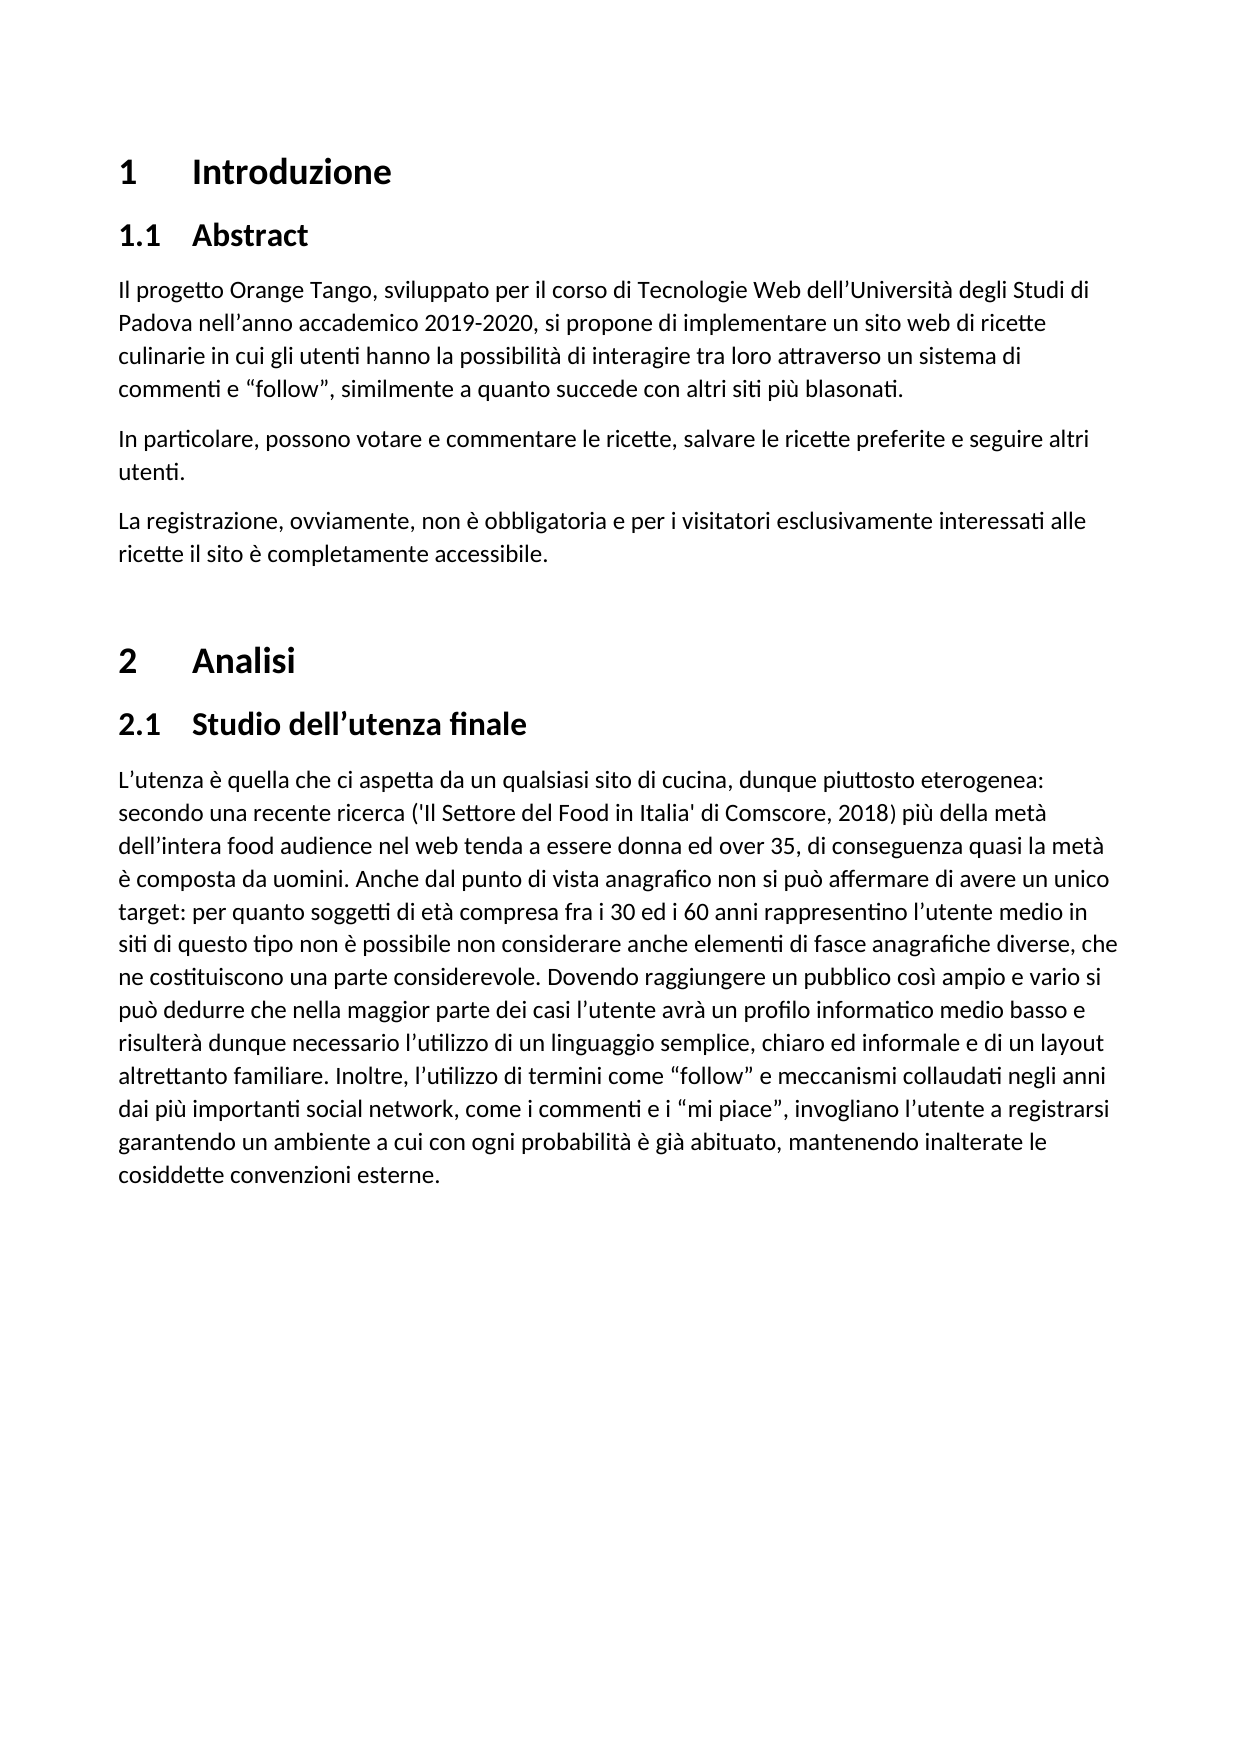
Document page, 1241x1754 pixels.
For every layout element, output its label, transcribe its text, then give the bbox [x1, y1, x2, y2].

text In particolare, possono votare e commentare le ricette, salvare le ricette preferite e seguire altri utenti. [118, 423, 1122, 486]
list Abstract [118, 214, 1122, 254]
text L’utenza è quella che ci aspetta da un qualsiasi sito di cucina, dunque piuttosto eterogenea: secondo una recente ricerca ('Il Settore del Food in Italia' di Comscore, 2018) più della metà dell’intera food audience nel web tenda a essere donna ed over 35, di conseguenza quasi la metà è composta da uomini. Anche dal punto di vista anagrafico non si può affermare di avere un unico target: per quanto soggetti di età compresa fra i 30 ed i 60 anni rappresentino l’utente medio in siti di questo tipo non è possibile non considerare anche elementi di fasce anagrafiche diverse, che ne costituiscono una parte considerevole. Dovendo raggiungere un pubblico così ampio e vario si può dedurre che nella maggior parte dei casi l’utente avrà un profilo informatico medio basso e risulterà dunque necessario l’utilizzo di un linguaggio semplice, chiaro ed informale e di un layout altrettanto familiare. Inoltre, l’utilizzo di termini come “follow” e meccanismi collaudati negli anni dai più importanti social network, come i commenti e i “mi piace”, invogliano l’utente a registrarsi garantendo un ambiente a cui con ogni probabilità è già abituato, mantenendo inalterate le cosiddette convenzioni esterne. [118, 764, 1122, 1189]
text 2.1 Studio dell’utenza finale [118, 703, 1122, 744]
text Il progetto Orange Tango, sviluppato per il corso di Tecnologie Web dell’Università degli Studi di Padova nell’anno accademico 2019-2020, si propone di implementare un sito web di ricette culinarie in cui gli utenti hanno la possibilità di interagire tra loro attraverso un sistema di commenti e “follow”, similmente a quanto succede con altri siti più blasonati. [118, 274, 1122, 404]
text 1 Introduzione [118, 148, 1122, 193]
text La registrazione, ovviamente, non è obbligatoria e per i visitatori esclusivamente interessati alle ricette il sito è completamente accessibile. [118, 505, 1122, 569]
text 2 Analisi [118, 637, 1122, 683]
